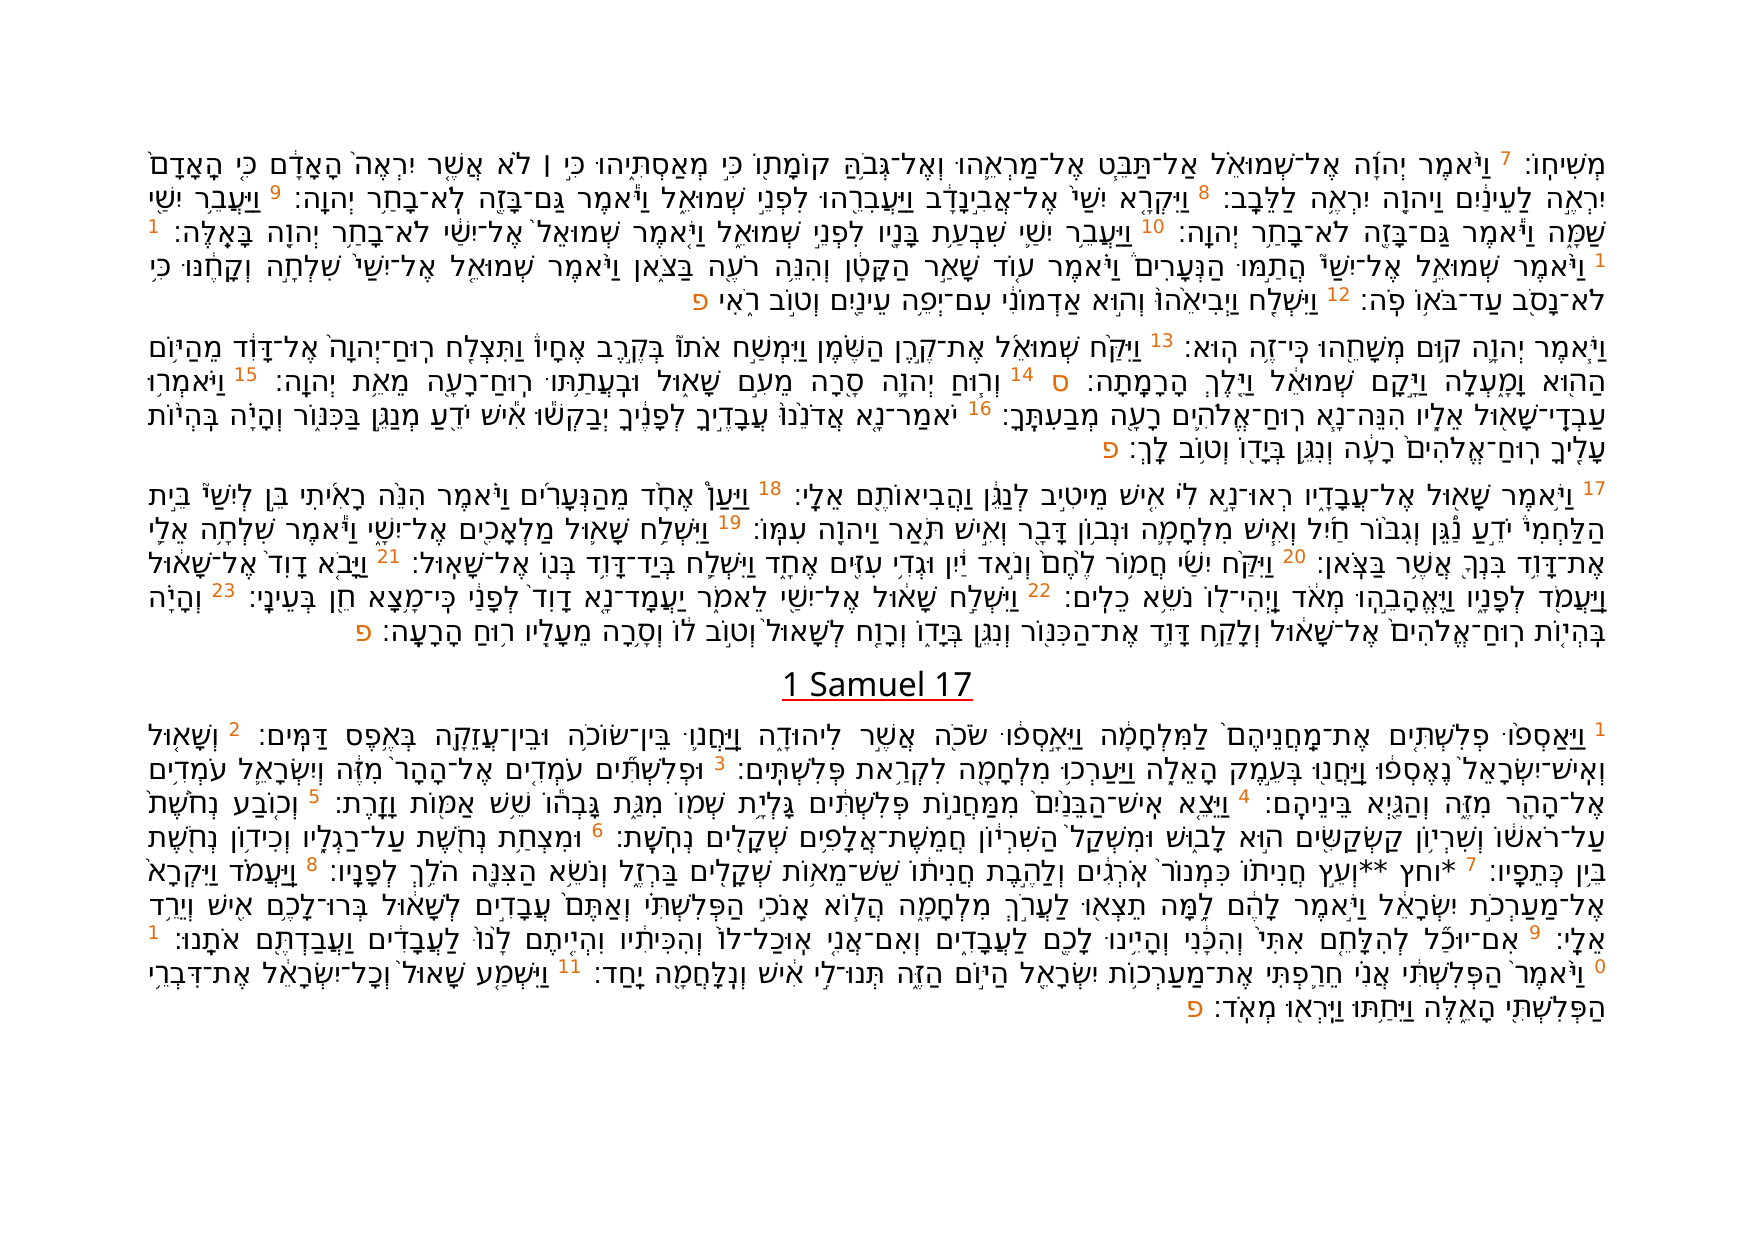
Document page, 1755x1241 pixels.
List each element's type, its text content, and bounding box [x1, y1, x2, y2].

text 1 וַיֹּ֨אמֶר יְהוָ֜ה אֶל־שְׁמוּאֵ֗ל עַד־מָתַי֙ אַתָּה֙ מִתְאַבֵּ֣ל אֶל־שָׁא֔וּל וַאֲנִ֣י מְאַסְתִּ֔יו מִמְּלֹ֖ךְ עַל־יִשְׂרָאֵ֑ל מַלֵּ֨א קַרְנְךָ֜ שֶׁ֗מֶן וְלֵ֤ךְ אֶֽשְׁלָחֲךָ֙ אֶל־יִשַׁ֣י בֵּֽית־הַלַּחְמִ֔י כִּֽי־רָאִ֧יתִי בְּבָנָ֛יו לִ֖י מֶֽלֶךְ׃ 2 וַיֹּ֤אמֶר שְׁמוּאֵל֙ אֵ֣יךְ אֵלֵ֔ךְ וְשָׁמַ֥ע שָׁא֖וּל וַהֲרָגָ֑נִי ס וַיֹּ֣אמֶר יְהוָ֗ה עֶגְלַ֤ת בָּקָר֙ תִּקַּ֣ח בְּיָדֶ֔ךָ וְאָ֣מַרְתָּ֔ לִזְבֹּ֥חַ לַֽיהוָ֖ה בָּֽאתִי׃ ‬‬‬3 וְקָרָ֥אתָ לְיִשַׁ֖י בַּזָּ֑בַח וְאָֽנֹכִ֗י אוֹדִֽיעֲךָ֙ אֵ֣ת אֲשֶֽׁר־תַּעֲשֶׂ֔ה וּמָשַׁחְתָּ֣ לִ֔י אֵ֥ת אֲשֶׁר־אֹמַ֖ר אֵלֶֽיךָ׃ ‬‬‬4 וַיַּ֣עַשׂ שְׁמוּאֵ֗ל אֵ֚ת אֲשֶׁ֣ר דִּבֶּ֣ר יְהוָ֔ה וַיָּבֹ֖א בֵּ֣ית לָ֑חֶם וַיֶּחֶרְד֞וּ זִקְנֵ֤י הָעִיר֙ לִקְרָאת֔וֹ וַיֹּ֖אמֶר שָׁלֹ֥ם בּוֹאֶֽךָ׃ ‬‬‬5 וַיֹּ֣אמֶר ׀ שָׁל֗וֹם לִזְבֹּ֤חַ לַֽיהוָה֙ בָּ֔אתִי הִֽתְקַדְּשׁ֔וּ וּבָאתֶ֥ם אִתִּ֖י בַּזָּ֑בַח וַיְקַדֵּ֤שׁ אֶת־יִשַׁי֙ וְאֶת־בָּנָ֔יו וַיִּקְרָ֥א לָהֶ֖ם לַזָּֽבַח׃ ‬‬‬6 וַיְהִ֣י בְּבוֹאָ֔ם וַיַּ֖רְא אֶת־אֱלִיאָ֑ב וַיֹּ֕אמֶר אַ֛ךְ נֶ֥גֶד יְהוָ֖ה מְשִׁיחֽוֹ׃ ‬‬‬7 וַיֹּ֨אמֶר יְהוָ֜ה אֶל־שְׁמוּאֵ֗ל אַל־תַּבֵּ֧ט אֶל־מַרְאֵ֛הוּ וְאֶל־גְּבֹ֥הַּ קוֹמָת֖וֹ כִּ֣י מְאַסְתִּ֑יהוּ כִּ֣י ׀ לֹ֗א אֲשֶׁ֤ר יִרְאֶה֙ הָאָדָ֔ם כִּ֤י הָֽאָדָם֙ יִרְאֶ֣ה לַעֵינַ֔יִם וַיהוָ֖ה יִרְאֶ֥ה לַלֵּבָֽב׃ ‬‬‬8 וַיִּקְרָ֤א יִשַׁי֙ אֶל־אֲבִ֣ינָדָ֔ב וַיַּעֲבִרֵ֖הוּ לִפְנֵ֣י שְׁמוּאֵ֑ל וַיֹּ֕אמֶר גַּם־בָּזֶ֖ה לֹֽא־בָחַ֥ר יְהוָֽה׃ ‬‬‬9 וַיַּעֲבֵ֥ר יִשַׁ֖י שַׁמָּ֑ה וַיֹּ֕אמֶר גַּם־בָּזֶ֖ה לֹא־בָחַ֥ר יְהוָֽה׃ ‬‬‬10 וַיַּעֲבֵ֥ר יִשַׁ֛י שִׁבְעַ֥ת בָּנָ֖יו לִפְנֵ֣י שְׁמוּאֵ֑ל וַיֹּ֤אמֶר שְׁמוּאֵל֙ אֶל־יִשַׁ֔י לֹא־בָחַ֥ר יְהוָ֖ה בָּאֵֽלֶּה׃ ‬‬‬11 וַיֹּ֨אמֶר שְׁמוּאֵ֣ל אֶל־יִשַׁי֮ הֲתַ֣מּוּ הַנְּעָרִים֒ וַיֹּ֗אמֶר ע֚וֹד שָׁאַ֣ר הַקָּטָ֔ן וְהִנֵּ֥ה רֹעֶ֖ה בַּצֹּ֑אן וַיֹּ֨אמֶר שְׁמוּאֵ֤ל אֶל־יִשַׁי֙ שִׁלְחָ֣ה וְקָחֶ֔נּוּ כִּ֥י לֹא־נָסֹ֖ב עַד־בֹּא֥וֹ פֹֽה׃ ‬‬‬12 וַיִּשְׁלַ֤ח וַיְבִיאֵ֙הוּ֙ וְה֣וּא אַדְמוֹנִ֔י עִם־יְפֵ֥ה עֵינַ֖יִם וְט֣וֹב רֹ֑אִי פ ‬‬‬‬‬‬‬‬‬‬‬ [148, 148, 1606, 317]
text וַיֹּ֧אמֶר יְהוָ֛ה ק֥וּם מְשָׁחֵ֖הוּ כִּֽי־זֶ֥ה הֽוּא׃ ‬‬‬13 וַיִּקַּ֨ח שְׁמוּאֵ֜ל אֶת־קֶ֣רֶן הַשֶּׁ֗מֶן וַיִּמְשַׁ֣ח אֹתוֹ֮ בְּקֶ֣רֶב אֶחָיו֒ וַתִּצְלַ֤ח רֽוּחַ־יְהוָה֙ אֶל־דָּוִ֔ד מֵהַיּ֥וֹם הַה֖וּא וָמָ֑עְלָה וַיָּ֣קָם שְׁמוּאֵ֔ל וַיֵּ֖לֶךְ הָרָמָֽתָה׃ ס ‬‬‬14 וְר֧וּחַ יְהוָ֛ה סָ֖רָה מֵעִ֣ם שָׁא֑וּל וּבִֽעֲתַ֥תּוּ רֽוּחַ־רָעָ֖ה מֵאֵ֥ת יְהוָֽה׃ ‬‬‬15 וַיֹּאמְר֥וּ עַבְדֵֽי־שָׁא֖וּל אֵלָ֑יו הִנֵּה־נָ֧א רֽוּחַ־אֱלֹהִ֛ים רָעָ֖ה מְבַעִתֶּֽךָ׃ ‬‬‬16 יֹאמַר־נָ֤א אֲדֹנֵ֙נוּ֙ עֲבָדֶ֣יךָ לְפָנֶ֔יךָ יְבַקְשׁ֕וּ אִ֕ישׁ יֹדֵ֖עַ מְנַגֵּ֣ן בַּכִּנּ֑וֹר וְהָיָ֗ה בִּֽהְי֨וֹת עָלֶ֤יךָ רֽוּחַ־אֱלֹהִים֙ רָעָ֔ה וְנִגֵּ֥ן בְּיָד֖וֹ וְט֥וֹב לָֽךְ׃ פ ‬‬‬‬‬‬‬ [148, 330, 1606, 466]
text 1 Samuel 17‬‬ [148, 661, 1606, 706]
text 17 וַיֹּ֥אמֶר שָׁא֖וּל אֶל־עֲבָדָ֑יו רְאוּ־נָ֣א לִ֗י אִ֚ישׁ מֵיטִ֣יב לְנַגֵּ֔ן וַהֲבִיאוֹתֶ֖ם אֵלָֽי׃ ‬‬‬18 וַיַּעַן֩ אֶחָ֨ד מֵהַנְּעָרִ֜ים וַיֹּ֗אמֶר הִנֵּ֨ה רָאִ֜יתִי בֵּ֣ן לְיִשַׁי֮ בֵּ֣ית הַלַּחְמִי֒ יֹדֵ֣עַ נַ֠גֵּן וְגִבּ֨וֹר חַ֜יִל וְאִ֧ישׁ מִלְחָמָ֛ה וּנְב֥וֹן דָּבָ֖ר וְאִ֣ישׁ תֹּ֑אַר וַיהוָ֖ה עִמּֽוֹ׃ ‬‬‬19 וַיִּשְׁלַ֥ח שָׁא֛וּל מַלְאָכִ֖ים אֶל־יִשָׁ֑י וַיֹּ֕אמֶר שִׁלְחָ֥ה אֵלַ֛י אֶת־דָּוִ֥ד בִּנְךָ֖ אֲשֶׁ֥ר בַּצֹּֽאן׃ ‬‬‬20 וַיִּקַּ֨ח יִשַׁ֜י חֲמ֥וֹר לֶ֙חֶם֙ וְנֹ֣אד יַ֔יִן וּגְדִ֥י עִזִּ֖ים אֶחָ֑ד וַיִּשְׁלַ֛ח בְּיַד־דָּוִ֥ד בְּנ֖וֹ אֶל־שָׁאֽוּל׃ ‬‬‬21 וַיָּבֹ֤א דָוִד֙ אֶל־שָׁא֔וּל וַֽיַּעֲמֹ֖ד לְפָנָ֑יו וַיֶּאֱהָבֵ֣הֽוּ מְאֹ֔ד וַֽיְהִי־ל֖וֹ נֹשֵׂ֥א כֵלִֽים׃ ‬‬‬22 וַיִּשְׁלַ֣ח שָׁא֔וּל אֶל־יִשַׁ֖י לֵאמֹ֑ר יַעֲמָד־נָ֤א דָוִד֙ לְפָנַ֔י כִּֽי־מָ֥צָא חֵ֖ן בְּעֵינָֽי׃ ‬‬‬23 וְהָיָ֗ה בִּֽהְי֤וֹת רֽוּחַ־אֱלֹהִים֙ אֶל־שָׁא֔וּל וְלָקַ֥ח דָּוִ֛ד אֶת־הַכִּנּ֖וֹר וְנִגֵּ֣ן בְּיָד֑וֹ וְרָוַ֤ח לְשָׁאוּל֙ וְט֣וֹב ל֔וֹ וְסָ֥רָה מֵעָלָ֖יו ר֥וּחַ הָרָעָֽה׃ פ ‬‬‬‬‬‬‬‬‬‬ [148, 478, 1606, 648]
text 1 וַיַּאַסְפ֨וּ פְלִשְׁתִּ֤ים אֶת־מַֽחֲנֵיהֶם֙ לַמִּלְחָמָ֔ה וַיֵּאָ֣סְפ֔וּ שֹׂכֹ֖ה אֲשֶׁ֣ר לִיהוּדָ֑ה וַֽיַּחֲנ֛וּ בֵּין־שׂוֹכֹ֥ה וּבֵין־עֲזֵקָ֖ה בְּאֶ֥פֶס דַּמִּֽים׃ ‬‬‬‬‬2 וְשָׁא֤וּל וְאִֽישׁ־יִשְׂרָאֵל֙ נֶאֶסְפ֔וּ וַֽיַּחֲנ֖וּ בְּעֵ֣מֶק הָאֵלָ֑ה וַיַּעַרְכ֥וּ מִלְחָמָ֖ה לִקְרַ֥את פְּלִשְׁתִּֽים׃ ‬‬‬3 וּפְלִשְׁתִּ֞ים עֹמְדִ֤ים אֶל־הָהָר֙ מִזֶּ֔ה וְיִשְׂרָאֵ֛ל עֹמְדִ֥ים אֶל־הָהָ֖ר מִזֶּ֑ה וְהַגַּ֖יְא בֵּינֵיהֶֽם׃ ‬‬‬4 וַיֵּצֵ֤א אִֽישׁ־הַבֵּנַ֙יִם֙ מִמַּחֲנ֣וֹת פְּלִשְׁתִּ֔ים גָּלְיָ֥ת שְׁמ֖וֹ מִגַּ֑ת גָּבְה֕וֹ שֵׁ֥שׁ אַמּ֖וֹת וָזָֽרֶת׃ ‬‬‬5 וְכ֤וֹבַע נְחֹ֙שֶׁת֙ עַל־רֹאשׁ֔וֹ וְשִׁרְי֥וֹן קַשְׂקַשִּׂ֖ים ה֣וּא לָב֑וּשׁ וּמִשְׁקַל֙ הַשִּׁרְי֔וֹן חֲמֵשֶׁת־אֲלָפִ֥ים שְׁקָלִ֖ים נְחֹֽשֶֽׁת׃ ‬‬‬6 וּמִצְחַ֥ת נְחֹ֖שֶׁת עַל־רַגְלָ֑יו וְכִיד֥וֹן נְחֹ֖שֶׁת בֵּ֥ין כְּתֵפָֽיו׃ ‬‬‬7 *וחץ **וְעֵ֣ץ חֲנִית֗וֹ כִּמְנוֹר֙ אֹֽרְגִ֔ים וְלַהֶ֣בֶת חֲנִית֔וֹ שֵׁשׁ־מֵא֥וֹת שְׁקָלִ֖ים בַּרְזֶ֑ל וְנֹשֵׂ֥א הַצִּנָּ֖ה הֹלֵ֥ךְ לְפָנָֽיו׃ ‬‬‬8 וַֽיַּעֲמֹ֗ד וַיִּקְרָא֙ אֶל־מַעַרְכֹ֣ת יִשְׂרָאֵ֔ל וַיֹּ֣אמֶר לָהֶ֔ם לָ֥מָּה תֵצְא֖וּ לַעֲרֹ֣ךְ מִלְחָמָ֑ה הֲל֧וֹא אָנֹכִ֣י הַפְּלִשְׁתִּ֗י וְאַתֶּם֙ עֲבָדִ֣ים לְשָׁא֔וּל בְּרוּ־לָכֶ֥ם אִ֖ישׁ וְיֵרֵ֥ד אֵלָֽי׃ ‬‬‬9 אִם־יוּכַ֞ל לְהִלָּחֵ֤ם אִתִּי֙ וְהִכָּ֔נִי וְהָיִ֥ינוּ לָכֶ֖ם לַעֲבָדִ֑ים וְאִם־אֲנִ֤י אֽוּכַל־לוֹ֙ וְהִכִּיתִ֔יו וִהְיִ֤יתֶם לָ֙נוּ֙ לַעֲבָדִ֔ים וַעֲבַדְתֶּ֖ם אֹתָֽנוּ׃ ‬‬‬10 וַיֹּ֙אמֶר֙ הַפְּלִשְׁתִּ֔י אֲנִ֗י חֵרַ֛פְתִּי אֶת־מַעַרְכ֥וֹת יִשְׂרָאֵ֖ל הַיּ֣וֹם הַזֶּ֑ה תְּנוּ־לִ֣י אִ֔ישׁ וְנִֽלָּחֲמָ֖ה יָֽחַד׃ ‬‬‬11 וַיִּשְׁמַ֤ע שָׁאוּל֙ וְכָל־יִשְׂרָאֵ֔ל אֶת־דִּבְרֵ֥י הַפְּלִשְׁתִּ֖י הָאֵ֑לֶּה וַיֵּחַ֥תּוּ וַיִּֽרְא֖וּ מְאֹֽד׃ פ ‬‬‬‬‬‬‬‬‬‬‬‬‬ [148, 718, 1606, 1024]
